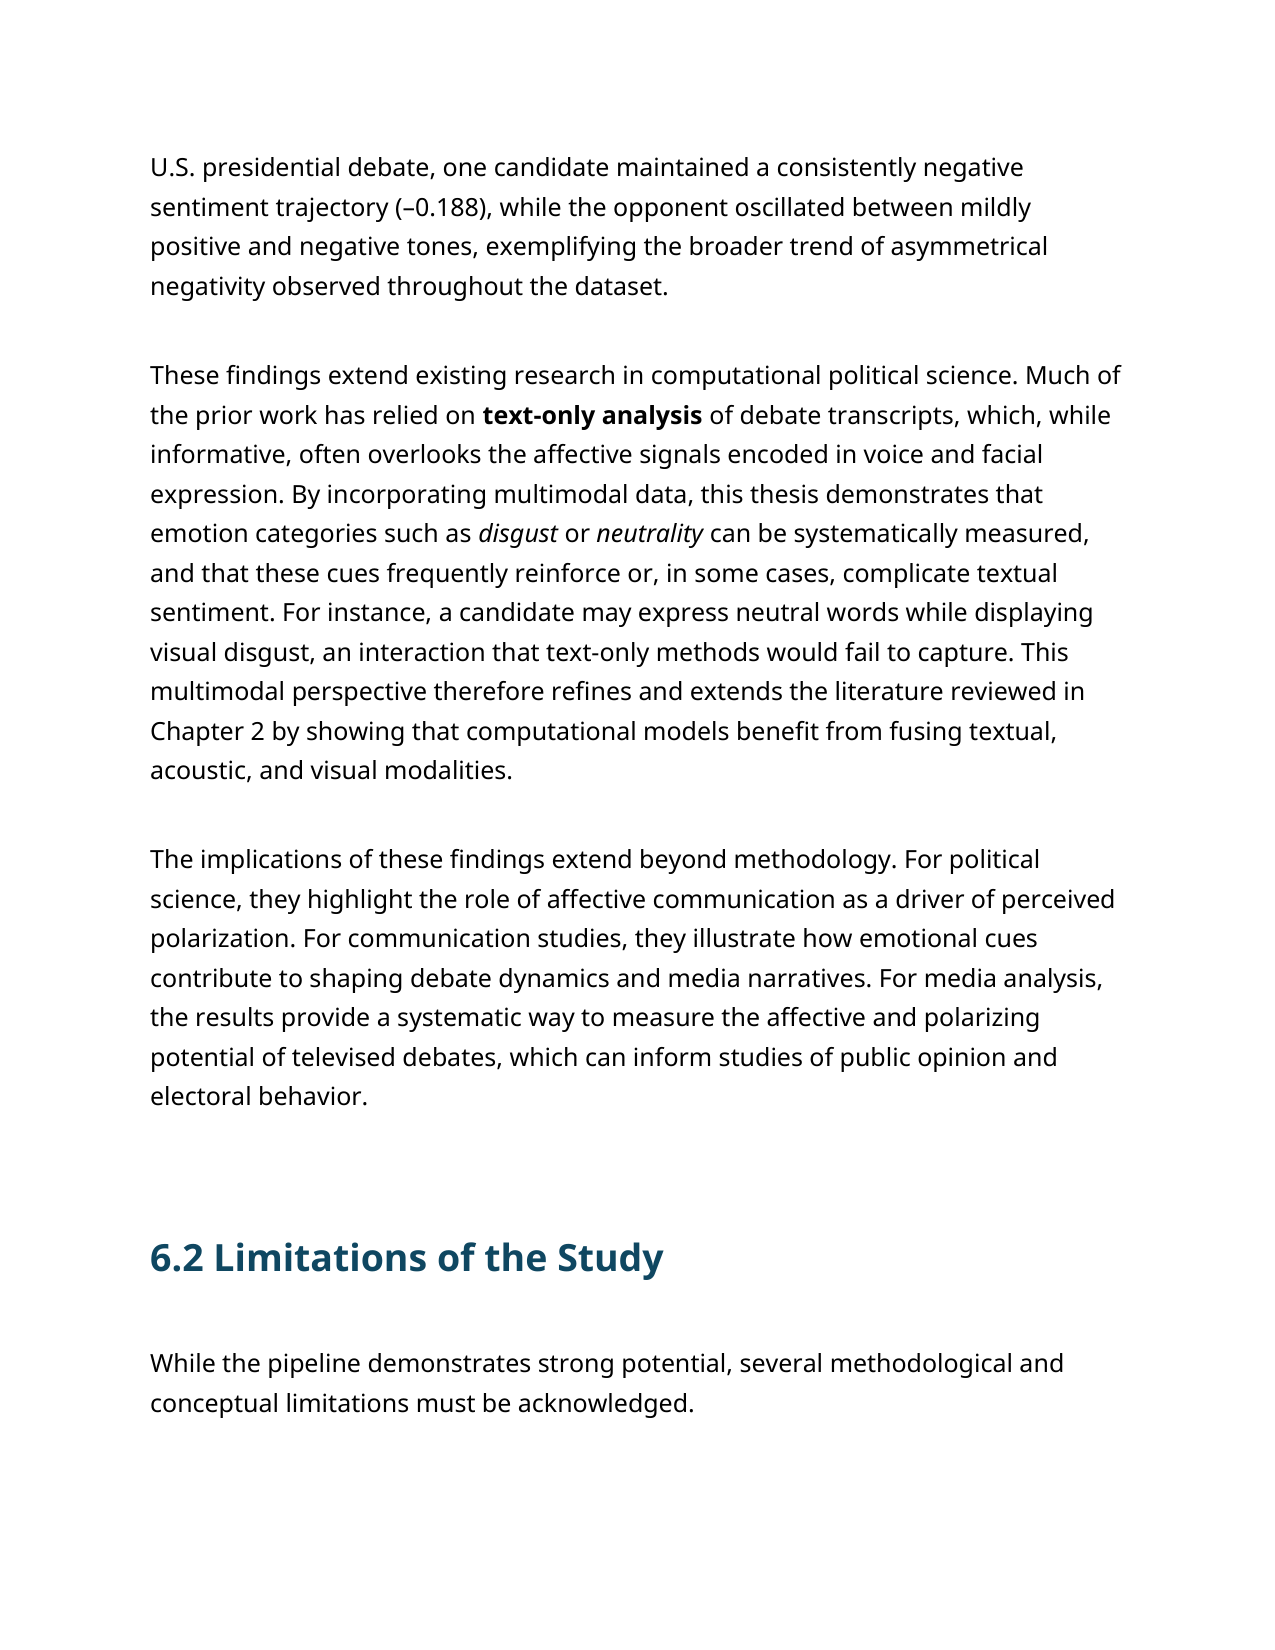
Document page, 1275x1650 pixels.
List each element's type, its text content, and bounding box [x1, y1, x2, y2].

text These findings extend existing research in computational political science. Much of the prior work has relied on text-only analysis of debate transcripts, which, while informative, often overlooks the affective signals encoded in voice and facial expression. By incorporating multimodal data, this thesis demonstrates that emotion categories such as disgust or neutrality can be systematically measured, and that these cues frequently reinforce or, in some cases, complicate textual sentiment. For instance, a candidate may express neutral words while displaying visual disgust, an interaction that text-only methods would fail to capture. This multimodal perspective therefore refines and extends the literature reviewed in Chapter 2 by showing that computational models benefit from fusing textual, acoustic, and visual modalities. [150, 358, 1125, 787]
text The implications of these findings extend beyond methodology. For political science, they highlight the role of affective communication as a driver of perceived polarization. For communication studies, they illustrate how emotional cues contribute to shaping debate dynamics and media narratives. For media analysis, the results provide a systematic way to measure the affective and polarizing potential of televised debates, which can inform studies of public opinion and electoral behavior. [150, 842, 1125, 1113]
text While the pipeline demonstrates strong potential, several methodological and conceptual limitations must be acknowledged. [150, 1346, 1125, 1420]
subtitle 6.2 Limitations of the Study [150, 1231, 1125, 1282]
text U.S. presidential debate, one candidate maintained a consistently negative sentiment trajectory (–0.188), while the opponent oscillated between mildly positive and negative tones, exemplifying the broader trend of asymmetrical negativity observed throughout the dataset. [150, 150, 1125, 302]
